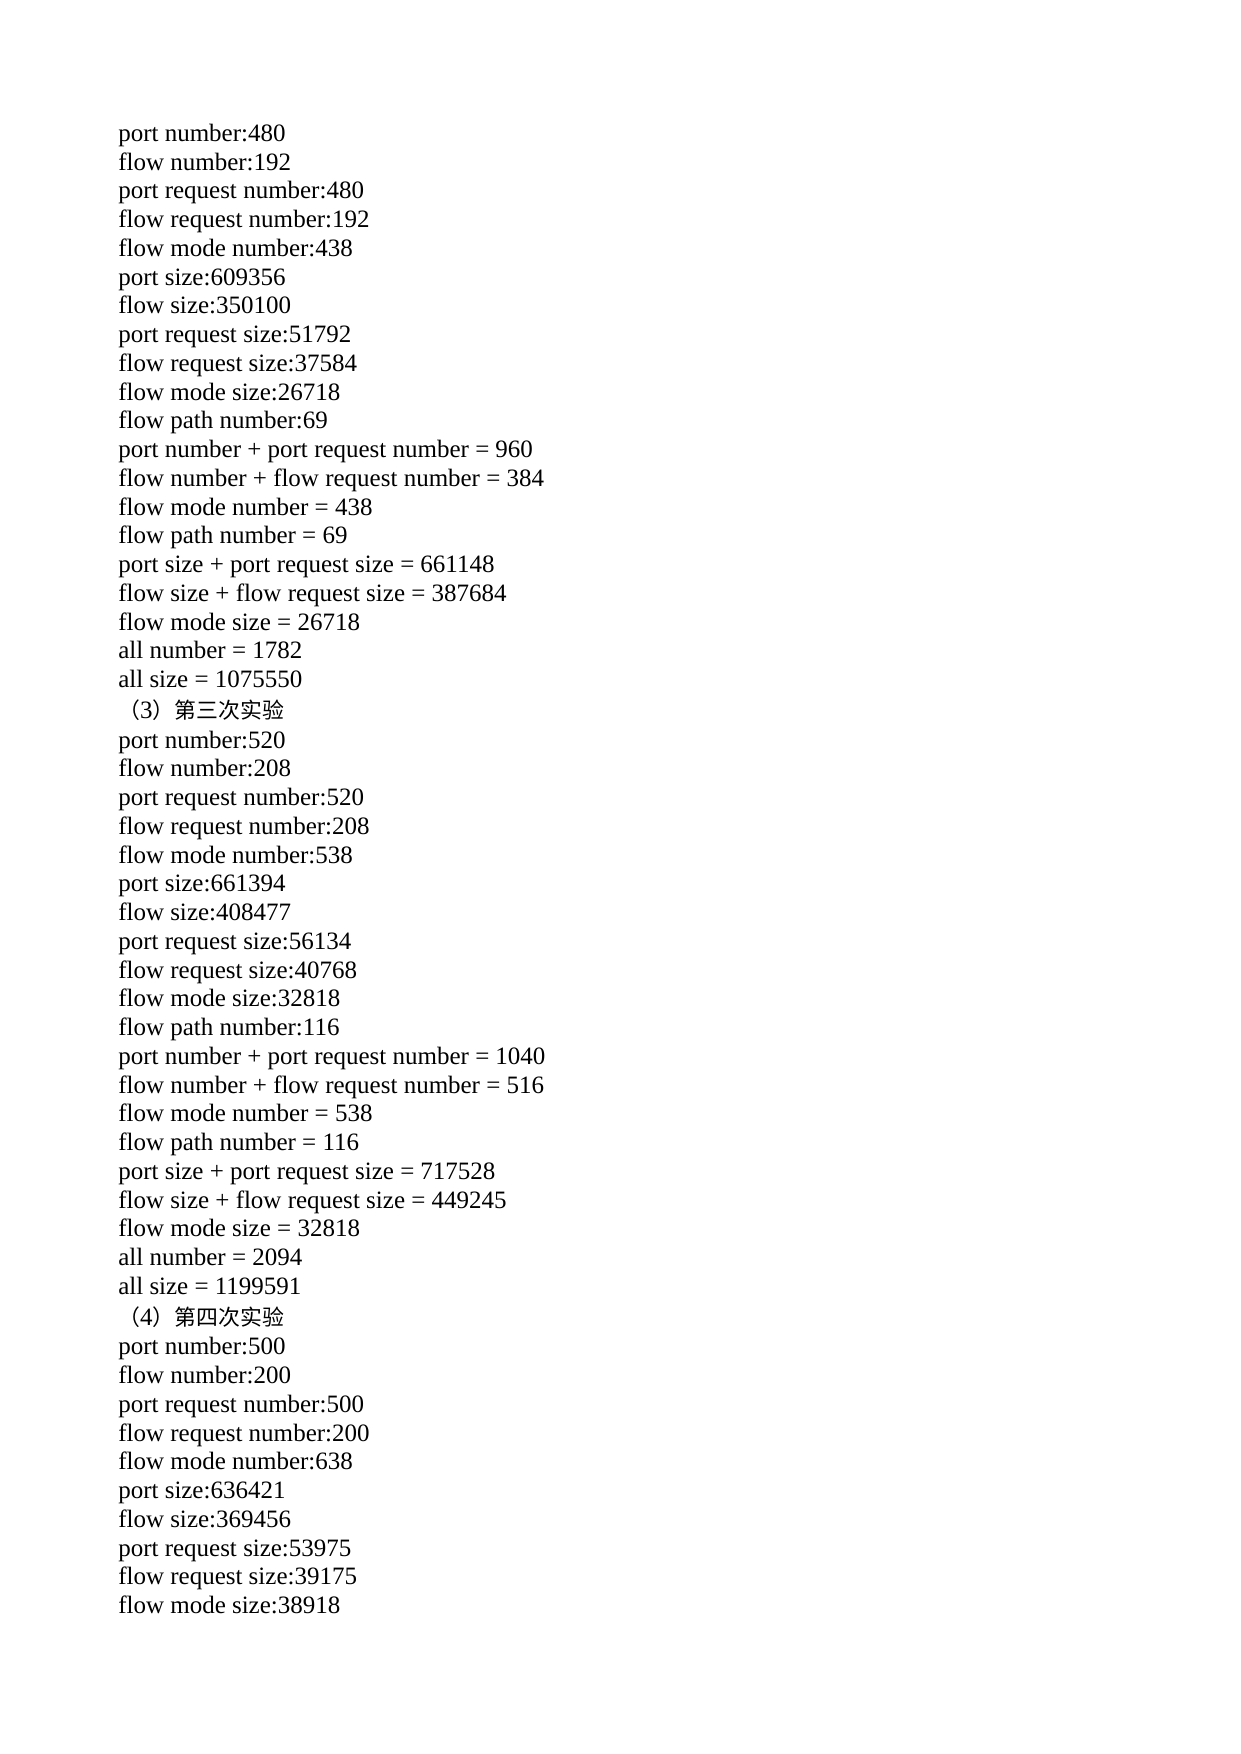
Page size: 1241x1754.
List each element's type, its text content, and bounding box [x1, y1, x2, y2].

text flow mode number = 538 [118, 1098, 1122, 1127]
text port size + port request size = 661148 [118, 549, 1122, 578]
text all number = 1782 [118, 636, 1122, 664]
text flow request size:39175 [118, 1561, 1122, 1590]
text port size:636421 [118, 1475, 1122, 1504]
text port number + port request number = 1040 [118, 1041, 1122, 1070]
text flow mode size = 32818 [118, 1213, 1122, 1242]
text flow path number = 116 [118, 1127, 1122, 1156]
text flow number:192 [118, 147, 1122, 176]
text flow mode size = 26718 [118, 607, 1122, 636]
text flow path number:69 [118, 406, 1122, 434]
text port request number:520 [118, 782, 1122, 811]
text flow number + flow request number = 384 [118, 463, 1122, 492]
text flow number:208 [118, 753, 1122, 782]
text port number + port request number = 960 [118, 434, 1122, 463]
text port request size:51792 [118, 319, 1122, 348]
text flow size:408477 [118, 897, 1122, 926]
text flow request size:40768 [118, 955, 1122, 983]
text flow size + flow request size = 387684 [118, 578, 1122, 607]
text flow path number = 69 [118, 521, 1122, 549]
text port number:480 [118, 118, 1122, 147]
text flow mode number = 438 [118, 492, 1122, 521]
text port request size:56134 [118, 926, 1122, 955]
text port size:609356 [118, 262, 1122, 291]
text （3）第三次实验 [118, 693, 1122, 725]
text flow request number:200 [118, 1418, 1122, 1446]
text port request size:53975 [118, 1533, 1122, 1561]
text flow number:200 [118, 1360, 1122, 1389]
text flow mode size:26718 [118, 377, 1122, 406]
text flow request number:208 [118, 811, 1122, 840]
text flow size:350100 [118, 291, 1122, 319]
text all size = 1199591 [118, 1271, 1122, 1300]
text flow mode size:32818 [118, 983, 1122, 1012]
text port size:661394 [118, 868, 1122, 897]
text flow number + flow request number = 516 [118, 1070, 1122, 1098]
text port number:520 [118, 725, 1122, 753]
text flow size + flow request size = 449245 [118, 1185, 1122, 1213]
text all size = 1075550 [118, 664, 1122, 693]
text port number:500 [118, 1331, 1122, 1360]
text all number = 2094 [118, 1242, 1122, 1271]
text flow mode number:638 [118, 1446, 1122, 1475]
text flow mode number:438 [118, 233, 1122, 262]
text flow mode size:38918 [118, 1590, 1122, 1619]
text port request number:480 [118, 176, 1122, 204]
text flow size:369456 [118, 1504, 1122, 1533]
text flow request number:192 [118, 204, 1122, 233]
text （4）第四次实验 [118, 1300, 1122, 1331]
text flow mode number:538 [118, 840, 1122, 868]
text port request number:500 [118, 1389, 1122, 1418]
text port size + port request size = 717528 [118, 1156, 1122, 1185]
text flow path number:116 [118, 1012, 1122, 1041]
text flow request size:37584 [118, 348, 1122, 377]
